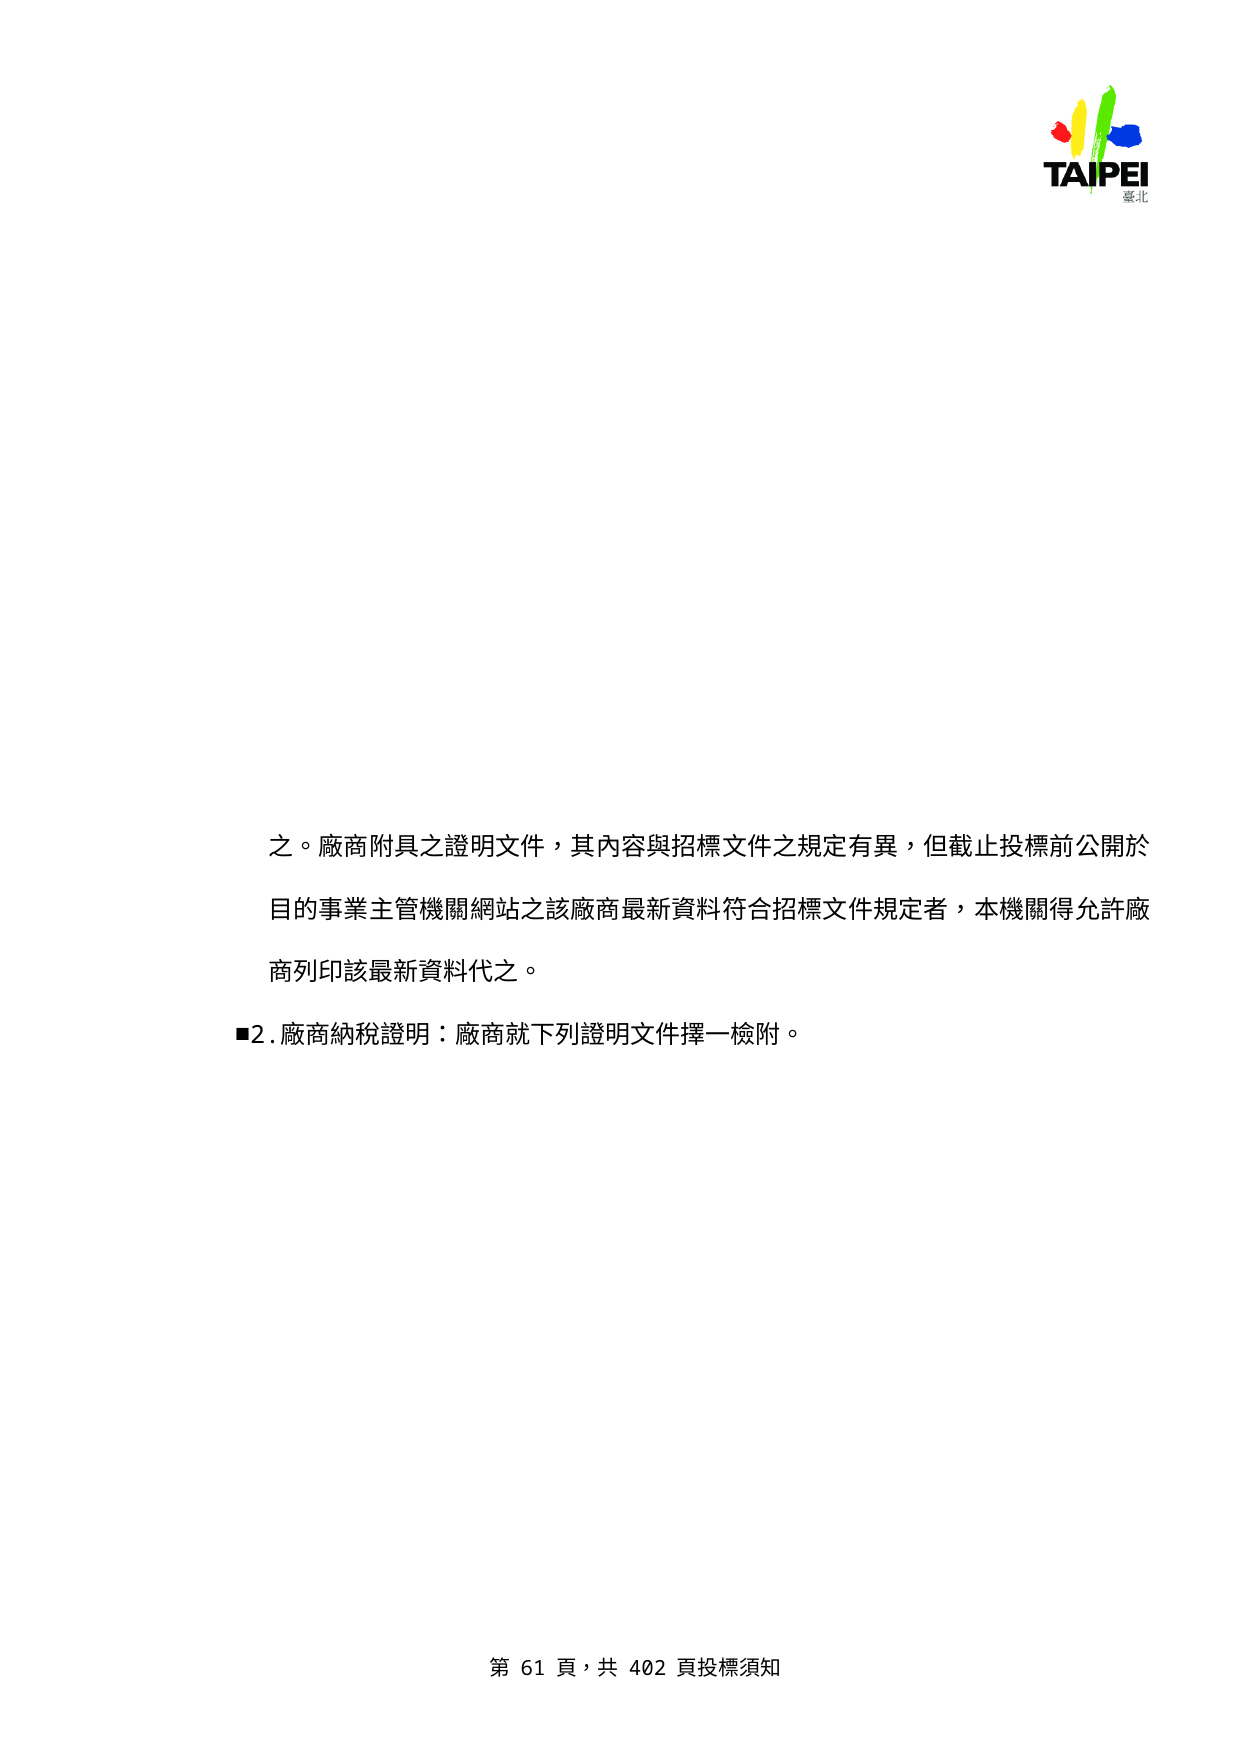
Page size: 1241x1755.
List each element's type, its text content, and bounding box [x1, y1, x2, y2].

text ■2.廠商納稅證明：廠商就下列證明文件擇一檢附。 [235, 991, 1152, 1053]
text 之。廠商附具之證明文件，其內容與招標文件之規定有異，但截止投標前公開於目的事業主管機關網站之該廠商最新資料符合招標文件規定者，本機關得允許廠商列印該最新資料代之。 [268, 803, 1152, 991]
